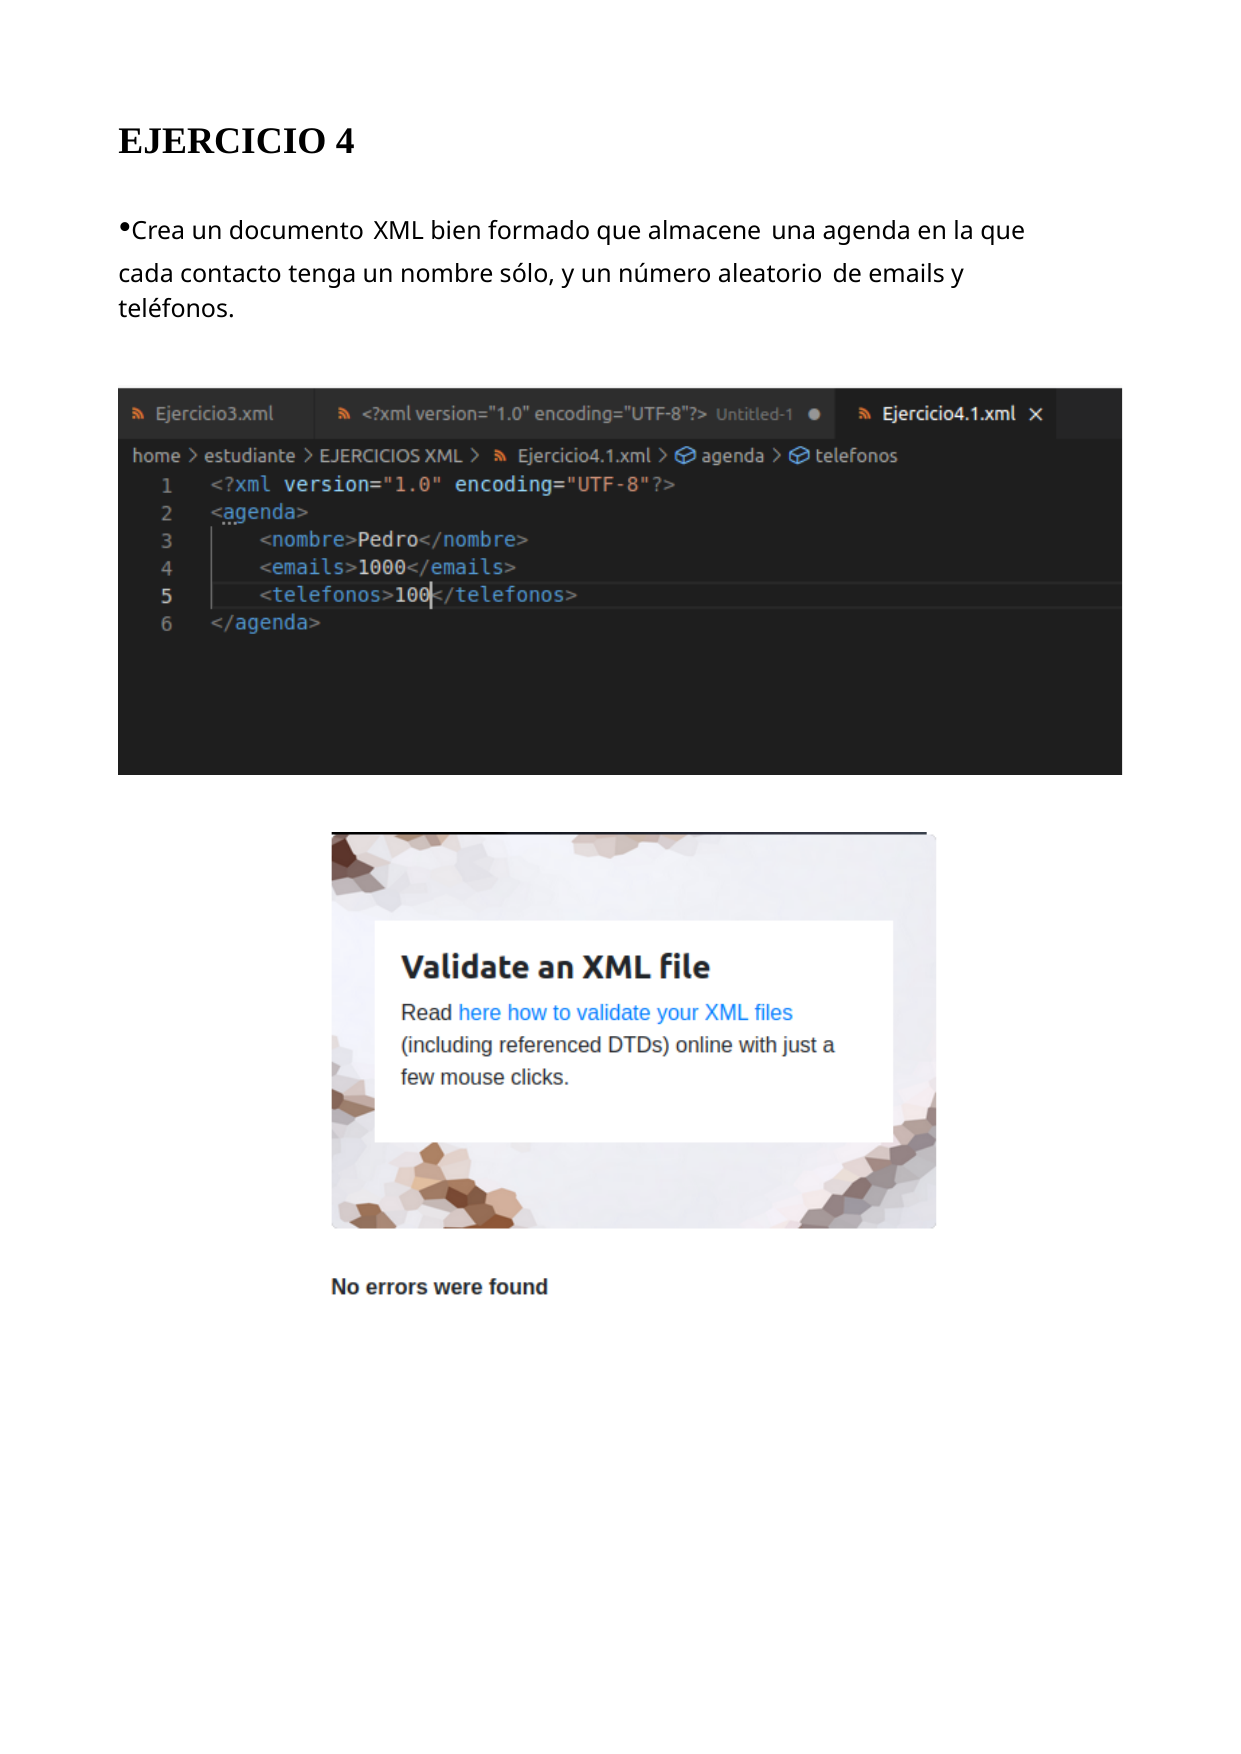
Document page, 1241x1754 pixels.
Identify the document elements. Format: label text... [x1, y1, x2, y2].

text EJERCICIO 4 [118, 118, 1122, 161]
text •Crea un documento XML bien formado que almacene una agenda en la que cada contacto tenga un nombre sólo, y un número aleatorio de emails y teléfonos. [118, 204, 1122, 325]
picture [301, 832, 939, 1347]
picture [118, 385, 1123, 775]
